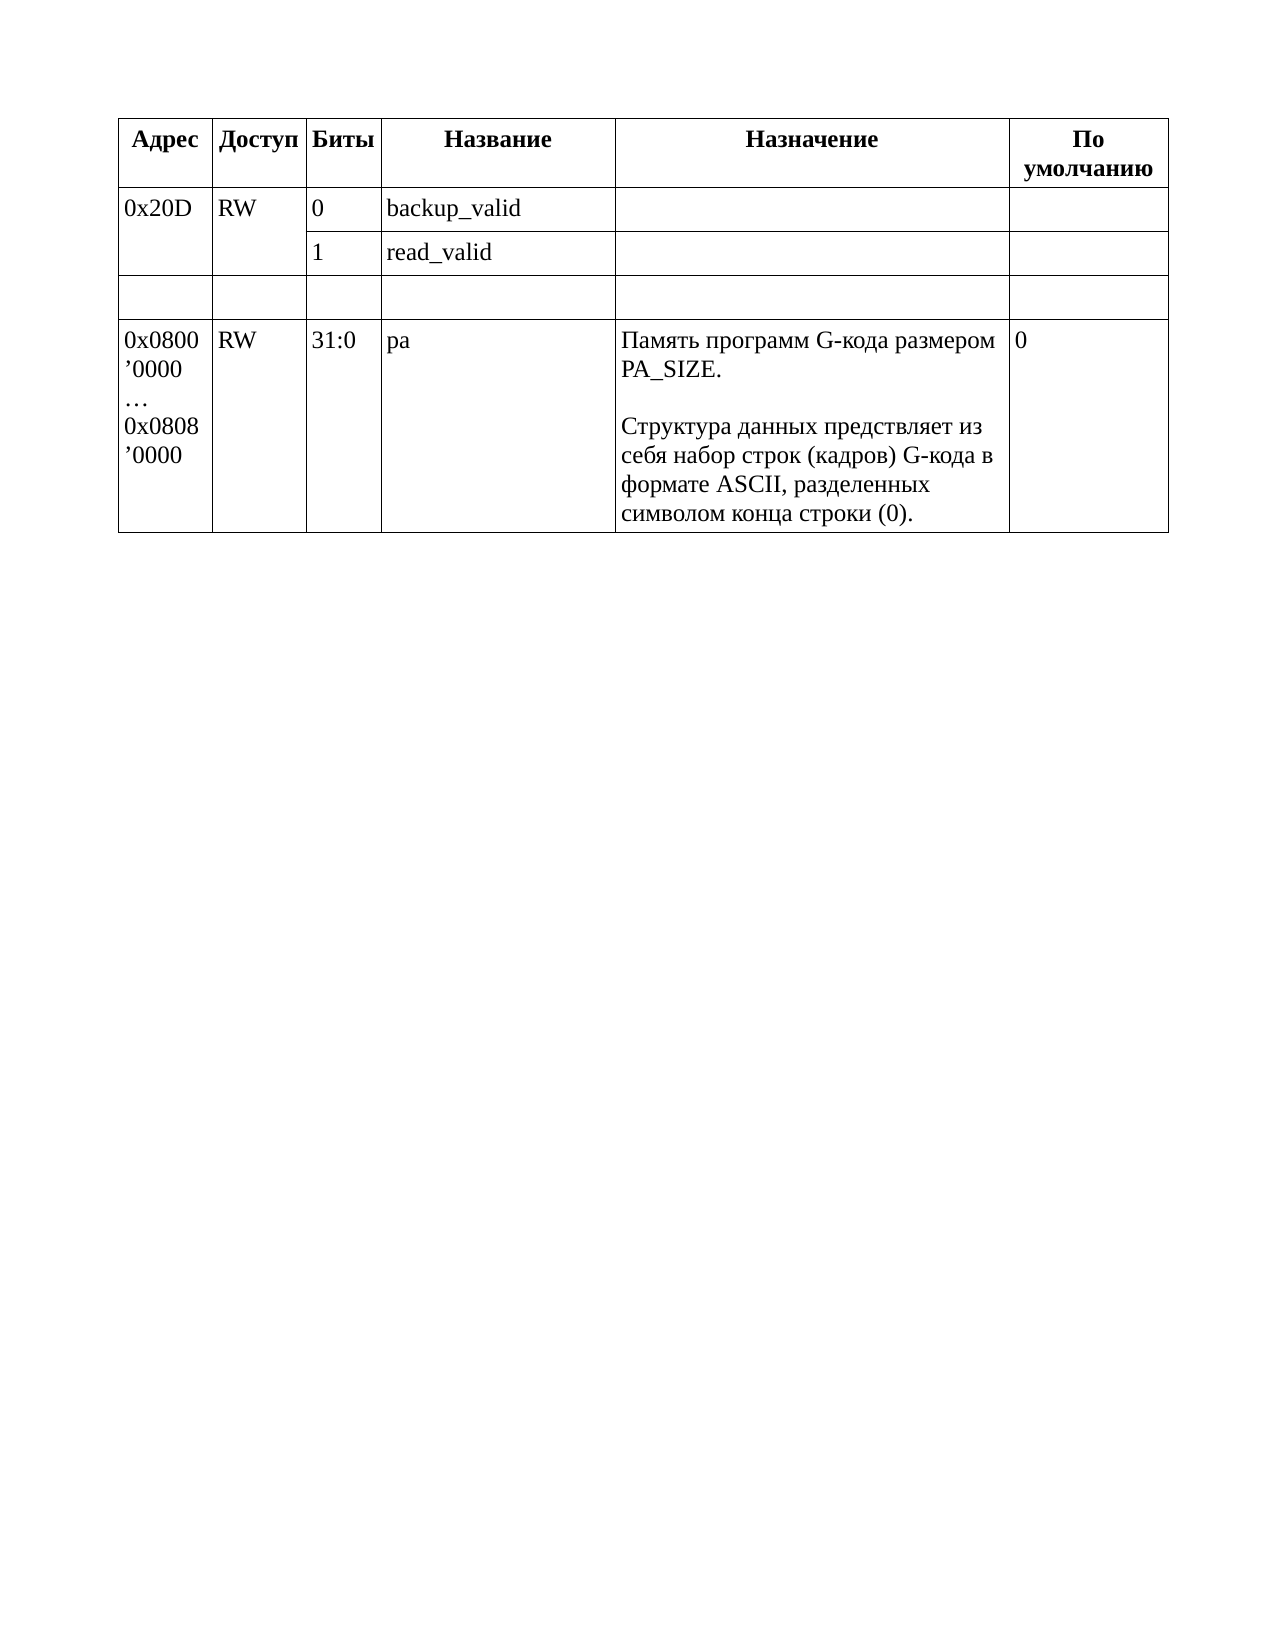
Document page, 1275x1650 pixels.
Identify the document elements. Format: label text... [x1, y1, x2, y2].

table_cell [616, 232, 1009, 275]
table_cell 0x0800’0000 … 0x0808’0000 [119, 320, 212, 532]
table_cell [382, 276, 615, 319]
table_cell read_valid [382, 232, 615, 275]
table_cell [1010, 188, 1168, 231]
table_cell [616, 276, 1009, 319]
table_cell [213, 276, 306, 319]
table_header По умолчанию [1010, 119, 1168, 187]
table_header Адрес [119, 119, 212, 187]
table_cell [1010, 276, 1168, 319]
table_cell [1010, 232, 1168, 275]
table_cell [119, 276, 212, 319]
table_cell pa [382, 320, 615, 532]
table_cell RW [213, 188, 306, 275]
table_header Доступ [213, 119, 306, 187]
table_cell [616, 188, 1009, 231]
table_cell 0 [307, 188, 381, 231]
table_cell 1 [307, 232, 381, 275]
table_cell RW [213, 320, 306, 532]
table_cell 31:0 [307, 320, 381, 532]
table_header Назначение [616, 119, 1009, 187]
table_cell 0x20D [119, 188, 212, 275]
table_cell backup_valid [382, 188, 615, 231]
table_header Биты [307, 119, 381, 187]
table_header Название [382, 119, 615, 187]
table_cell Память программ G-кода размером PA_SIZE. Структура данных предствляет из себя набор строк (кадров) G-кода в формате ASCII, разделенных символом конца строки (0). [616, 320, 1009, 532]
table_cell [307, 276, 381, 319]
table_cell 0 [1010, 320, 1168, 532]
